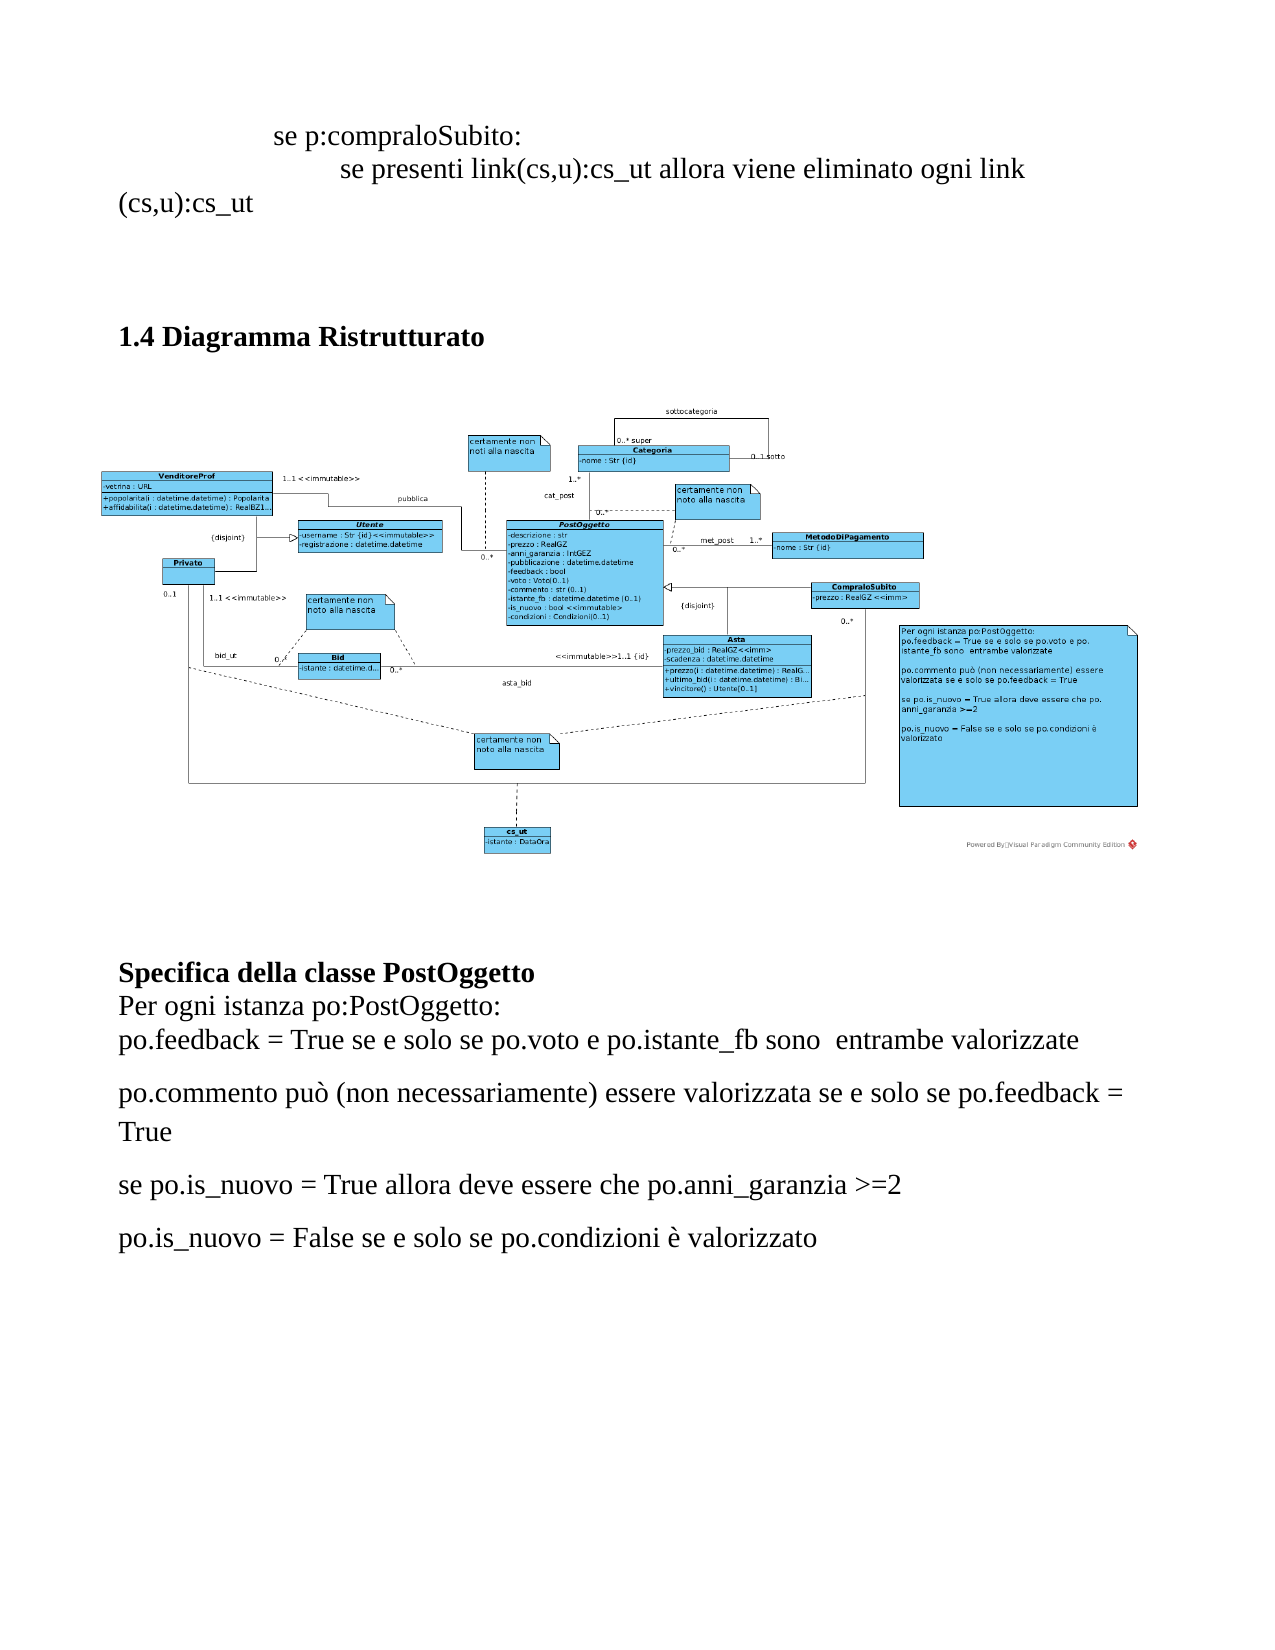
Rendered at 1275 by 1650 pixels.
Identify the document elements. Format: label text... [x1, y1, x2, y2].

text 1.4 Diagramma Ristrutturato Specifica della classe PostOggetto Per ogni istanza po:PostOggetto: [118, 319, 1157, 1022]
text se po.is_nuovo = True allora deve essere che po.anni_garanzia >=2 [118, 1167, 1157, 1200]
text po.is_nuovo = False se e solo se po.condizioni è valorizzato [118, 1220, 1157, 1253]
picture [101, 405, 1140, 855]
text po.commento può (non necessariamente) essere valorizzata se e solo se po.feedback = True [118, 1075, 1157, 1147]
text se presenti link(cs,u):cs_ut allora viene eliminato ogni link (cs,u):cs_ut [118, 152, 1157, 219]
text po.feedback = True se e solo se po.voto e po.istante_fb sono entrambe valorizzate [118, 1022, 1157, 1056]
text se p:compraloSubito: [118, 118, 1157, 152]
